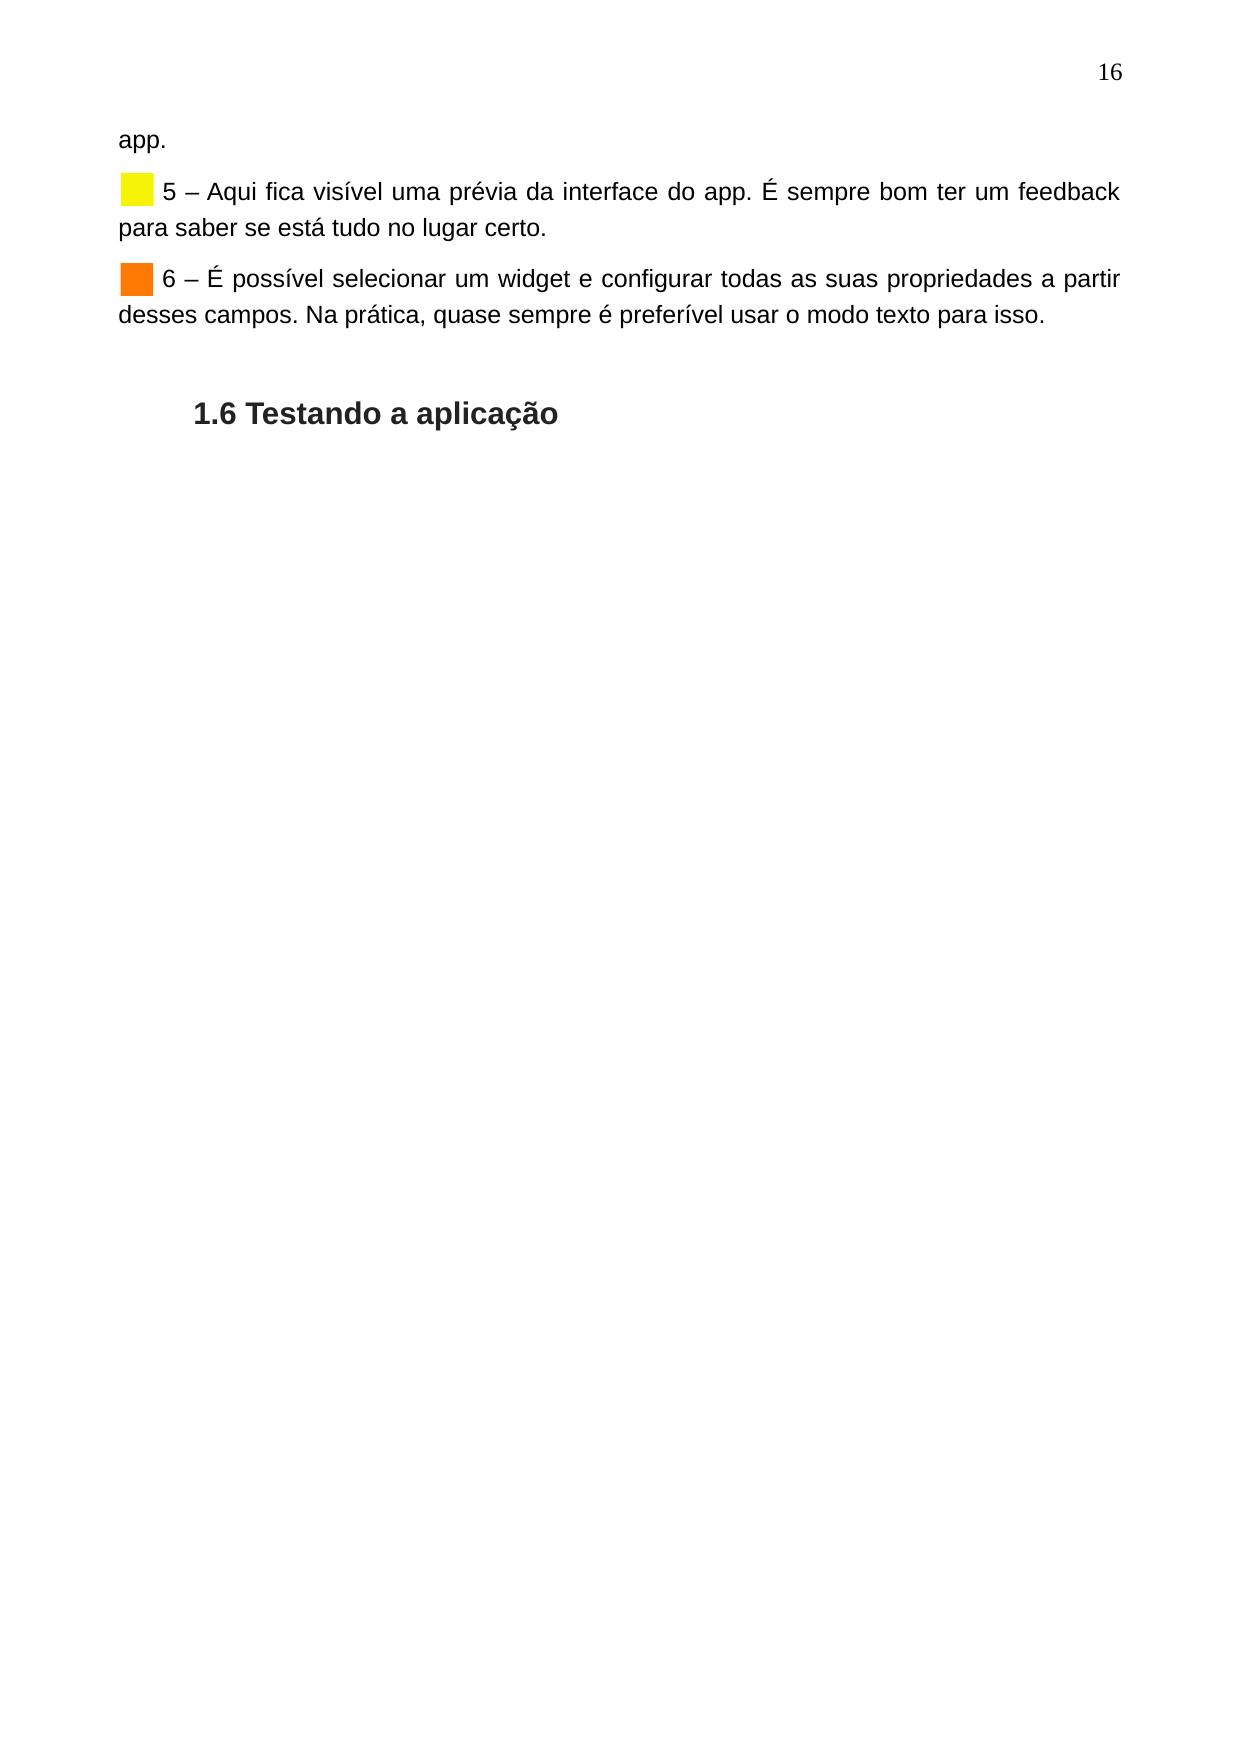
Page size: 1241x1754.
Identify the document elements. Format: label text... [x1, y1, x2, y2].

picture [120, 263, 154, 296]
text app. [118, 118, 1122, 154]
text 5 – Aqui fica visível uma prévia da interface do app. É sempre bom ter um feedback para saber se está tudo no lugar certo. [118, 170, 1122, 242]
picture [120, 173, 154, 206]
list 1.6 Testando a aplicação [156, 395, 1122, 431]
text 6 – É possível selecionar um widget e configurar todas as suas propriedades a partir desses campos. Na prática, quase sempre é preferível usar o modo texto para isso. [118, 257, 1122, 329]
